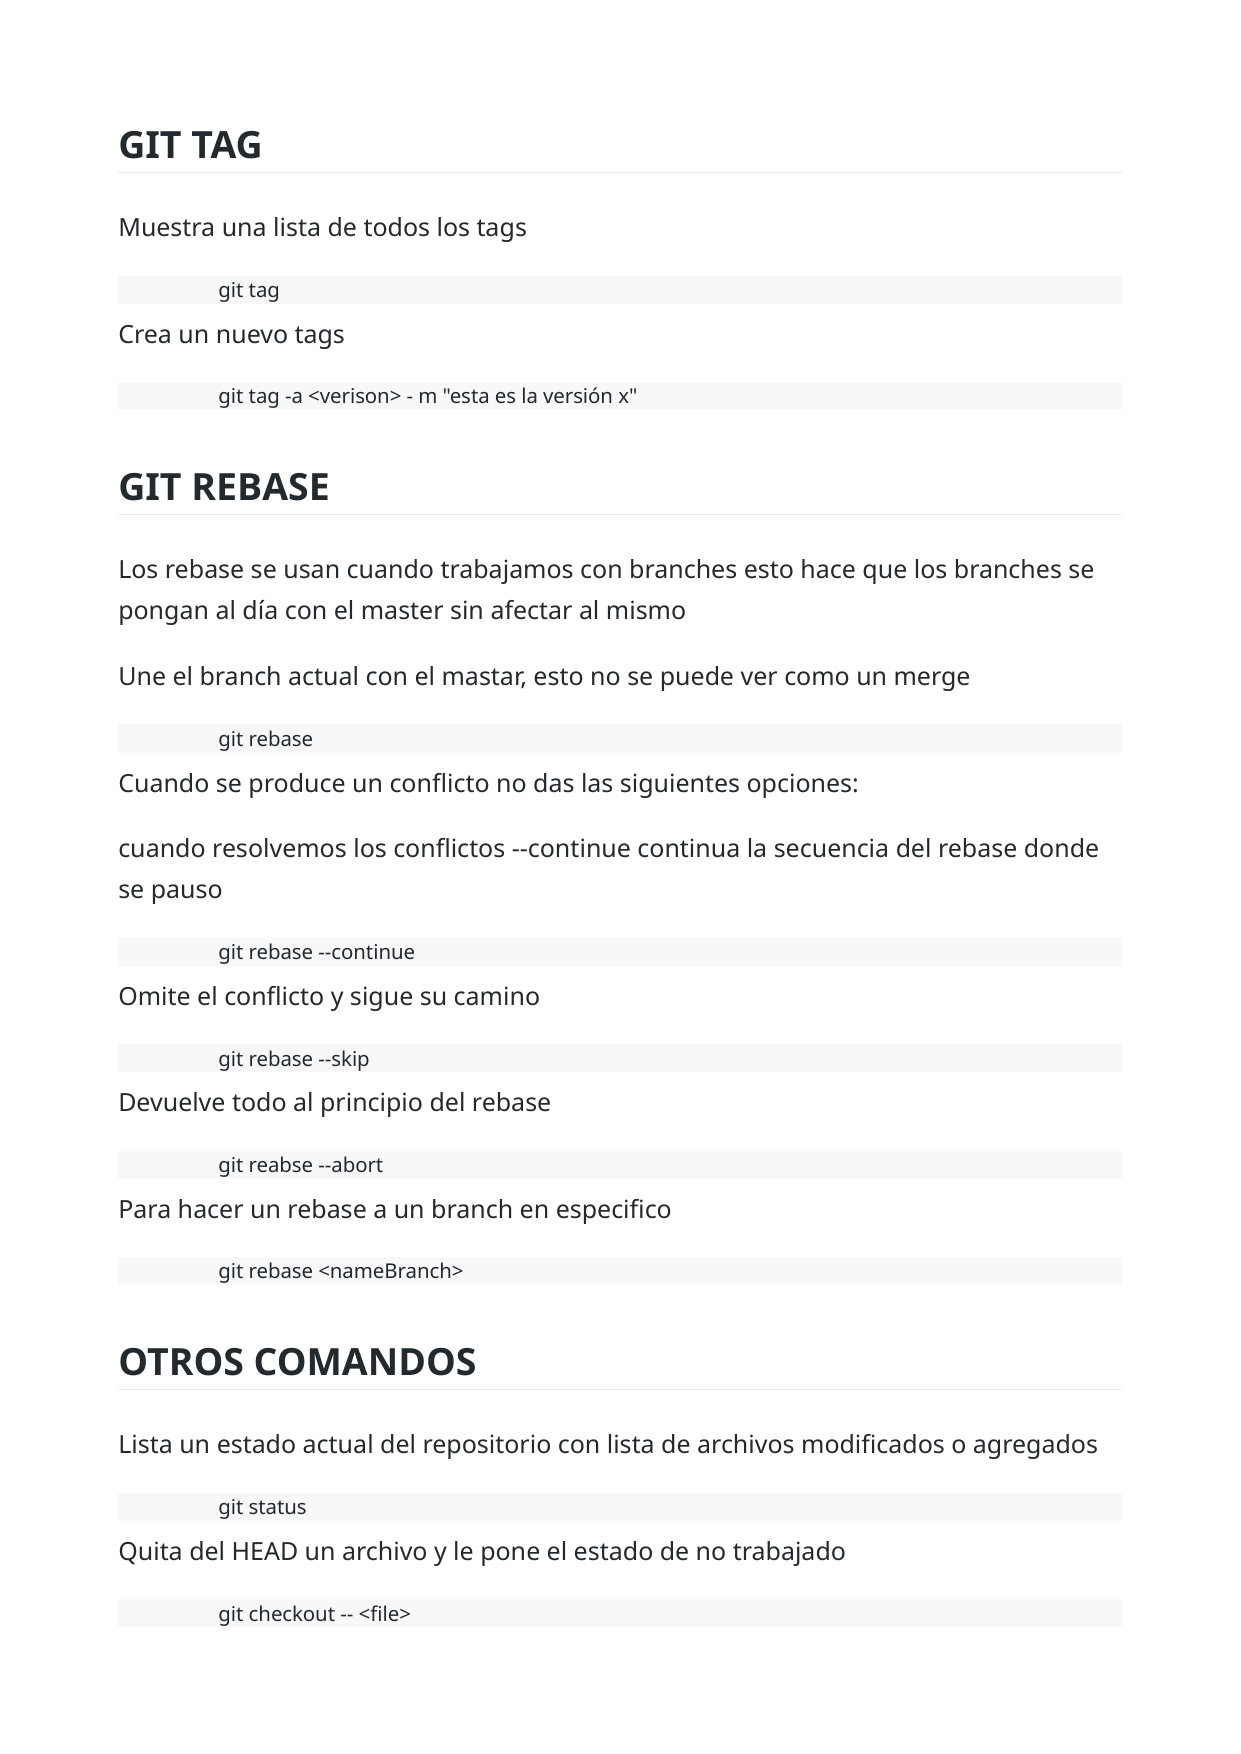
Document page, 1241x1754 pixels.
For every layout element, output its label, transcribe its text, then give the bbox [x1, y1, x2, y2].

text git tag [118, 276, 1122, 304]
text Cuando se produce un conflicto no das las siguientes opciones: [118, 765, 1122, 799]
text Omite el conflicto y sigue su camino [118, 978, 1122, 1012]
text git status [118, 1493, 1122, 1521]
text Crea un nuevo tags [118, 316, 1122, 350]
text cuando resolvemos los conflictos --continue continua la secuencia del rebase donde se pauso [118, 831, 1122, 906]
text Muestra una lista de todos los tags [118, 210, 1122, 244]
text Lista un estado actual del repositorio con lista de archivos modificados o agregados [118, 1427, 1122, 1461]
text git reabse --abort [118, 1151, 1122, 1179]
text Para hacer un rebase a un branch en especifico [118, 1191, 1122, 1225]
text git tag -a <verison> - m "esta es la versión x" [118, 382, 1122, 410]
text git checkout -- <file> [118, 1599, 1122, 1627]
text git rebase --skip [118, 1044, 1122, 1072]
subtitle GIT TAG [118, 118, 1122, 172]
text git rebase [118, 724, 1122, 753]
text git rebase --continue [118, 938, 1122, 966]
text Quita del HEAD un archivo y le pone el estado de no trabajado [118, 1533, 1122, 1567]
text Devuelve todo al principio del rebase [118, 1085, 1122, 1119]
text Une el branch actual con el mastar, esto no se puede ver como un merge [118, 659, 1122, 693]
subtitle OTROS COMANDOS [118, 1335, 1122, 1389]
subtitle GIT REBASE [118, 460, 1122, 514]
text Los rebase se usan cuando trabajamos con branches esto hace que los branches se pongan al día con el master sin afectar al mismo [118, 552, 1122, 627]
text git rebase <nameBranch> [118, 1257, 1122, 1285]
